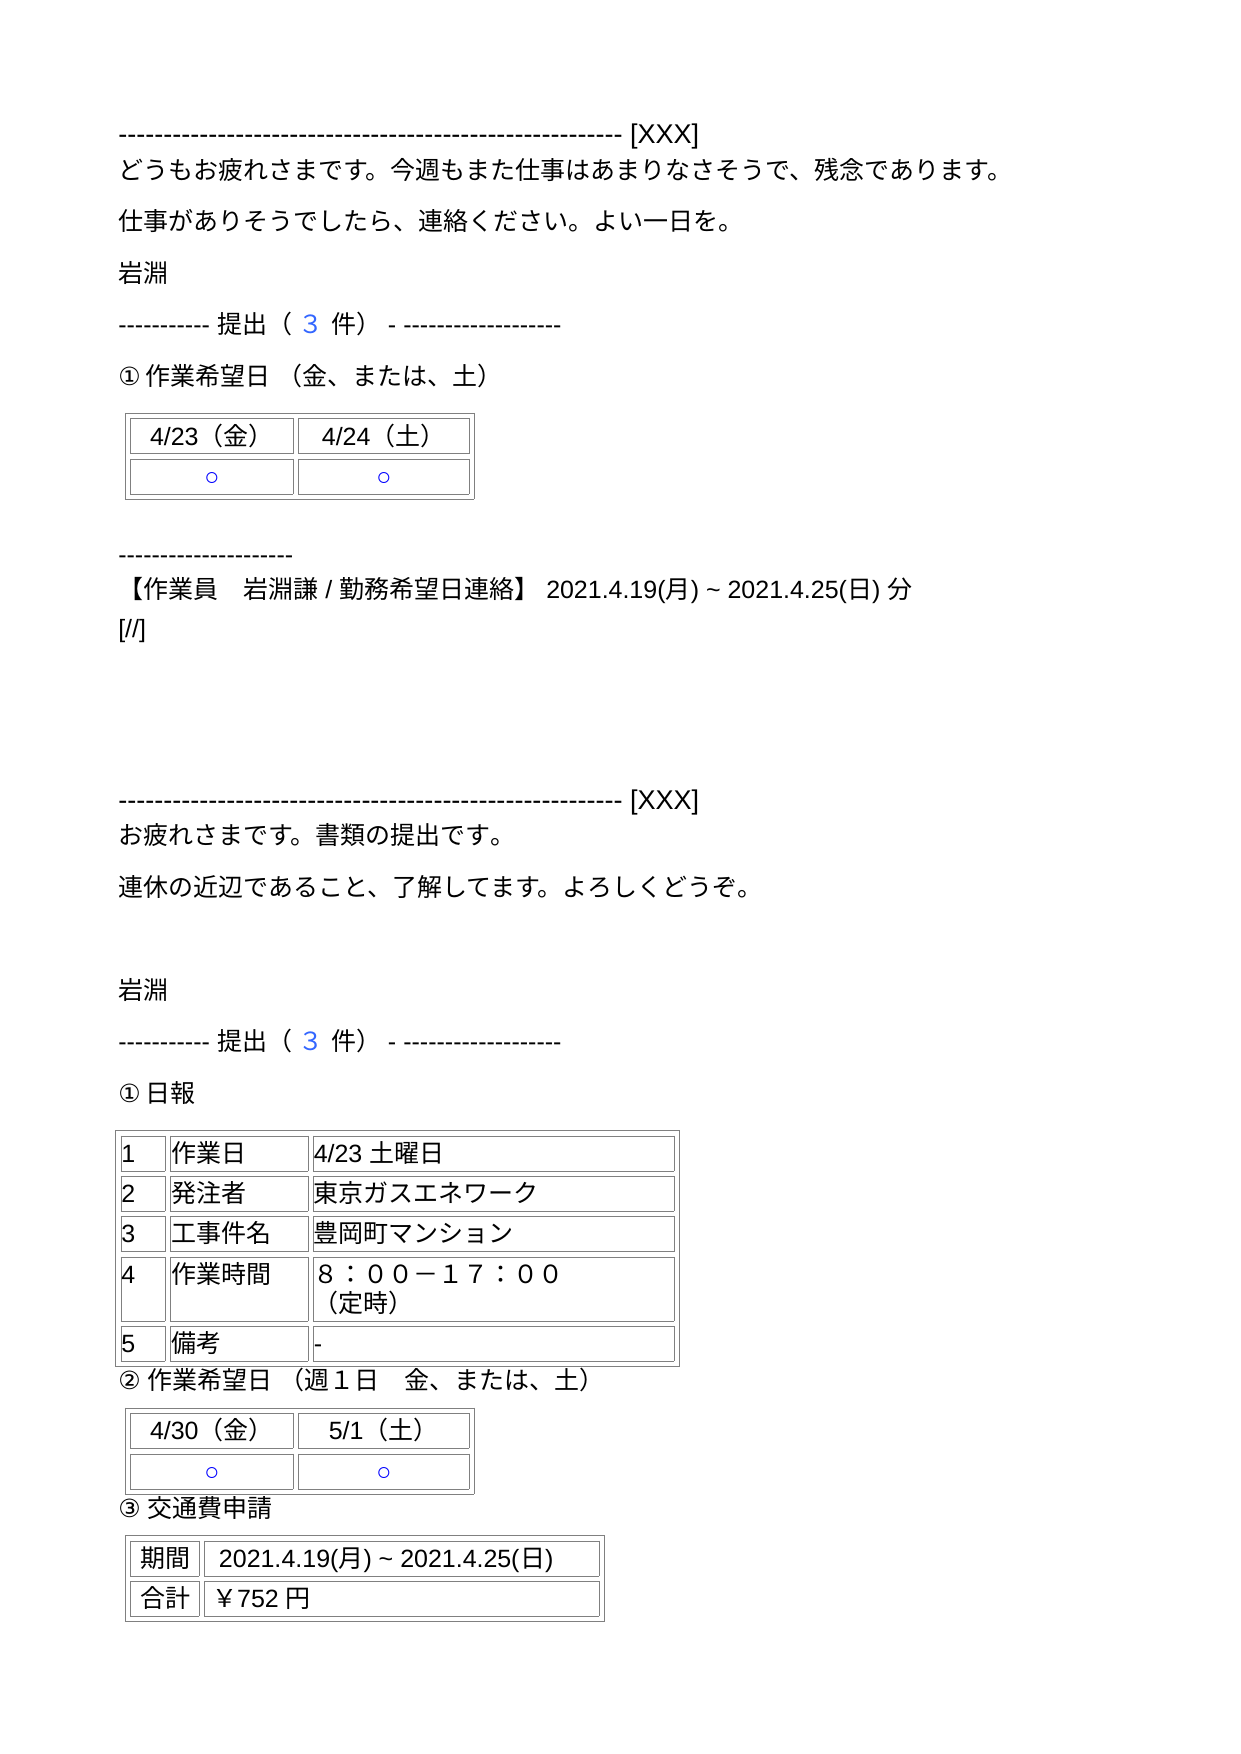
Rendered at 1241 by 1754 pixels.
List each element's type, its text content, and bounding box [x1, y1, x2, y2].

text --------------------- [118, 540, 1122, 569]
text ①日報 [118, 1079, 1122, 1107]
text ③ 交通費申請 [118, 1494, 1122, 1523]
text ----------- 提出（ ３ 件） - ------------------- [118, 1027, 1122, 1056]
table_cell 発注者 [168, 1171, 310, 1211]
table_cell 豊岡町マンション [310, 1211, 677, 1251]
table_cell ○ [128, 1448, 296, 1488]
text -------------------------------------------------------- [XXX] [118, 784, 1122, 815]
table_header 4/23 土曜日 [310, 1131, 677, 1171]
table_cell 作業時間 [168, 1251, 310, 1321]
table_cell 東京ガスエネワーク [310, 1171, 677, 1211]
text 岩淵 [118, 976, 1122, 1004]
text 岩淵 [118, 258, 1122, 287]
text [//] [118, 614, 1122, 643]
table_cell 工事件名 [168, 1211, 310, 1251]
table_header 作業日 [168, 1131, 310, 1171]
table_header 2021.4.19(月) ~ 2021.4.25(日) [202, 1536, 602, 1576]
table_cell 3 [118, 1211, 168, 1251]
text 連休の近辺であること、了解してます。よろしくどうぞ。 [118, 873, 1122, 902]
table_cell 5 [118, 1321, 168, 1361]
table_cell ￥752 円 [202, 1576, 602, 1616]
table_header 1 [118, 1131, 168, 1171]
table_cell 2 [118, 1171, 168, 1211]
text -------------------------------------------------------- [XXX] [118, 118, 1122, 149]
text 【作業員 岩淵謙 / 勤務希望日連絡】 2021.4.19(月) ~ 2021.4.25(日) 分 [118, 575, 1122, 604]
text ①作業希望日 （金、または、土） [118, 361, 1122, 390]
text ----------- 提出（ ３ 件） - ------------------- [118, 310, 1122, 339]
table_cell - [314, 1327, 674, 1361]
text 仕事がありそうでしたら、連絡ください。よい一日を。 [118, 207, 1122, 236]
table_header 期間 [128, 1536, 202, 1576]
table_header 4/24（土） [296, 414, 471, 453]
table_cell ○ [128, 453, 296, 494]
table_header 4/23（金） [128, 414, 296, 453]
table_header 5/1（土） [296, 1409, 471, 1448]
table_header 4/30（金） [128, 1409, 296, 1448]
text お疲れさまです。書類の提出です。 [118, 821, 1122, 850]
table_cell 備考 [168, 1321, 310, 1361]
table_cell 4 [118, 1251, 168, 1321]
table_cell ８：００－１７：００ （定時） [310, 1251, 677, 1321]
table_cell - [310, 1321, 677, 1361]
table_cell ○ [296, 1448, 471, 1488]
table_cell ○ [296, 453, 471, 494]
text ② 作業希望日 （週１日 金、または、土） [118, 1366, 1122, 1395]
text どうもお疲れさまです。今週もまた仕事はあまりなさそうで、残念であります。 [118, 156, 1122, 184]
table_cell 合計 [128, 1576, 202, 1616]
